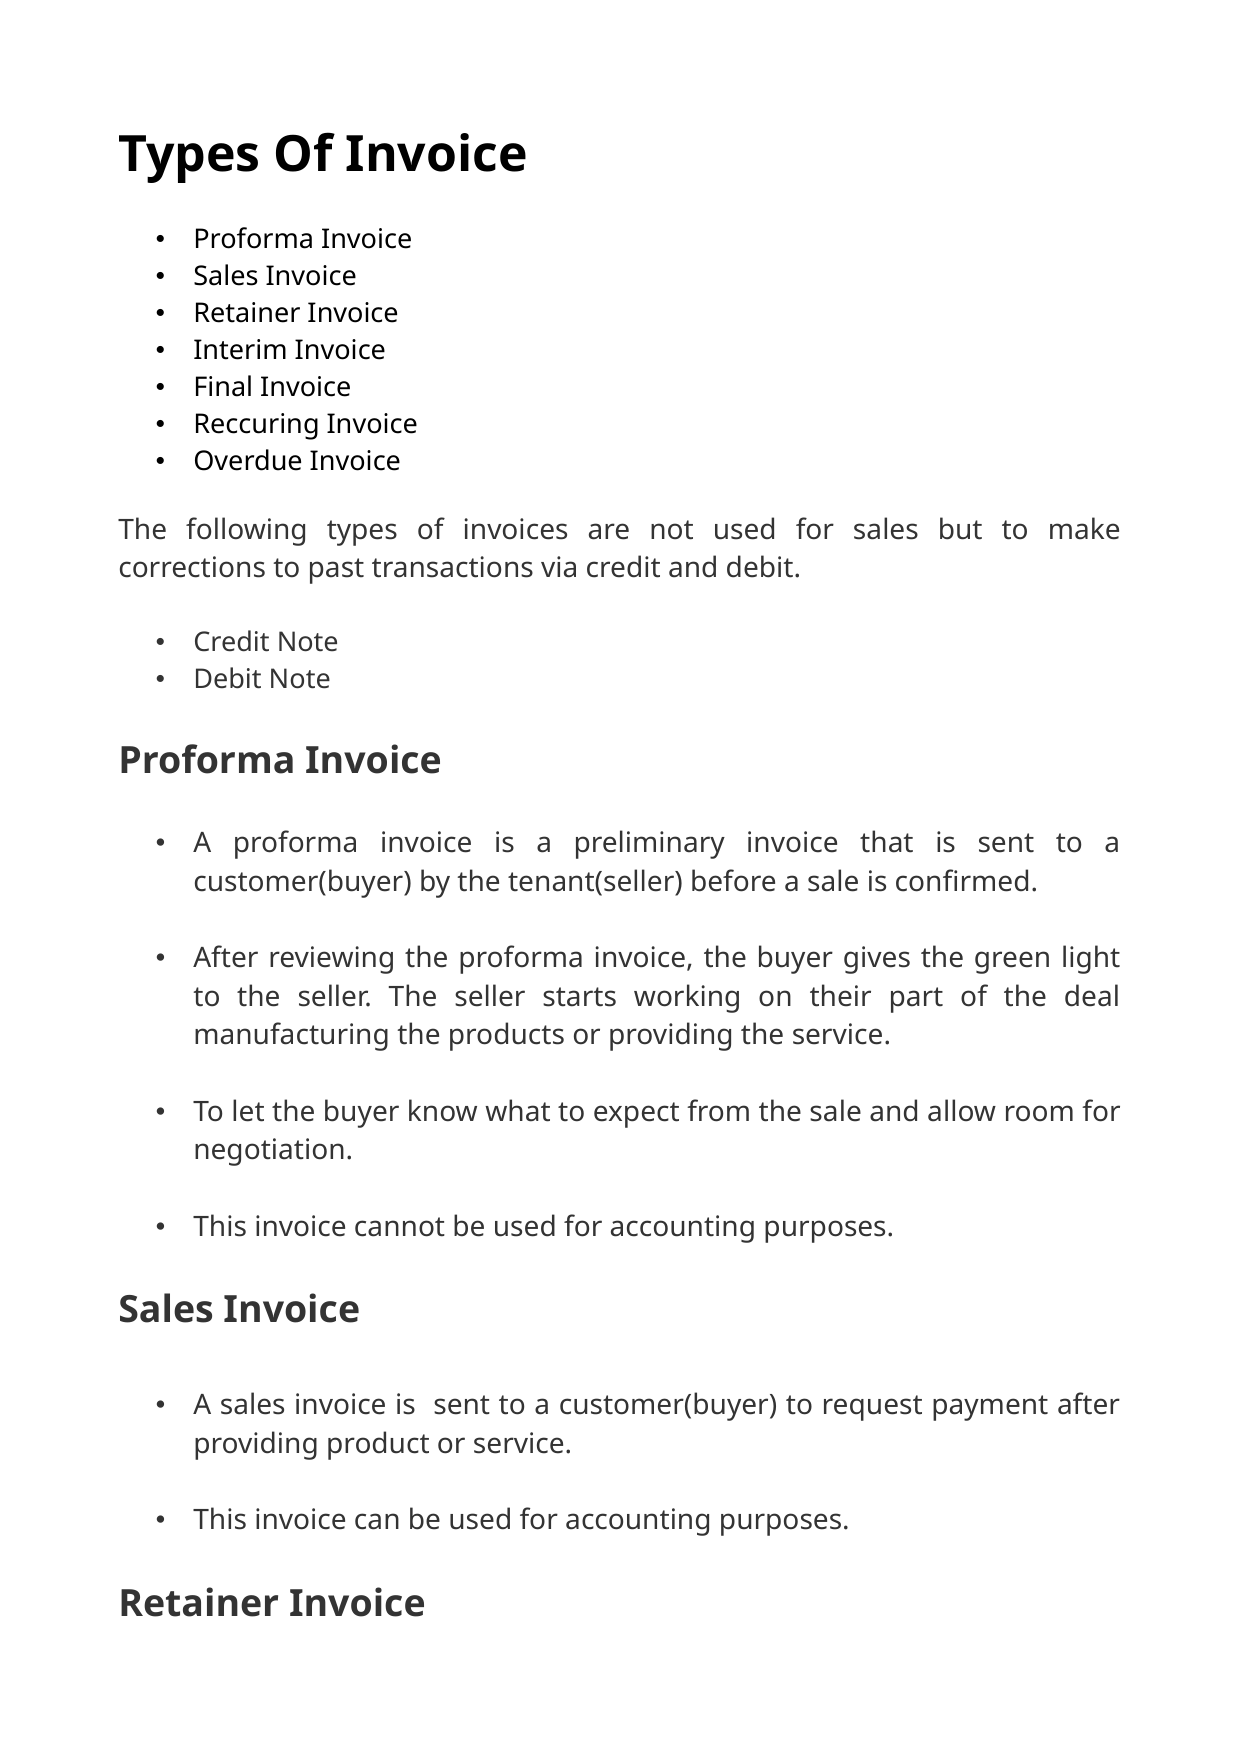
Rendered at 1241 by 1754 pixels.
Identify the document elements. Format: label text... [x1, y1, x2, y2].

text Types Of Invoice [118, 118, 1122, 186]
list Sales Invoice [156, 257, 1122, 293]
text Proforma Invoice [118, 733, 1122, 784]
list Reccuring Invoice [156, 404, 1122, 441]
list Final Invoice [156, 367, 1122, 404]
list After reviewing the proforma invoice, the buyer gives the green light to the seller. The seller starts working on their part of the deal manufacturing the products or providing the service. [156, 938, 1122, 1053]
list This invoice cannot be used for accounting purposes. [156, 1206, 1122, 1244]
list Retainer Invoice [156, 293, 1122, 330]
list A proforma invoice is a preliminary invoice that is sent to a customer(buyer) by the tenant(seller) before a sale is confirmed. [156, 823, 1122, 899]
list Credit Note [156, 623, 1122, 659]
list Proforma Invoice [156, 220, 1122, 257]
list To let the buyer know what to expect from the sale and allow room for negotiation. [156, 1091, 1122, 1168]
list Overdue Invoice [156, 441, 1122, 478]
list Debit Note [156, 659, 1122, 696]
text The following types of invoices are not used for sales but to make corrections to past transactions via credit and debit. [118, 509, 1122, 586]
list This invoice can be used for accounting purposes. [156, 1500, 1122, 1538]
list Interim Invoice [156, 330, 1122, 367]
text Sales Invoice [118, 1283, 1122, 1334]
text Retainer Invoice [118, 1576, 1122, 1627]
list A sales invoice is sent to a customer(buyer) to request payment after providing product or service. [156, 1385, 1122, 1461]
